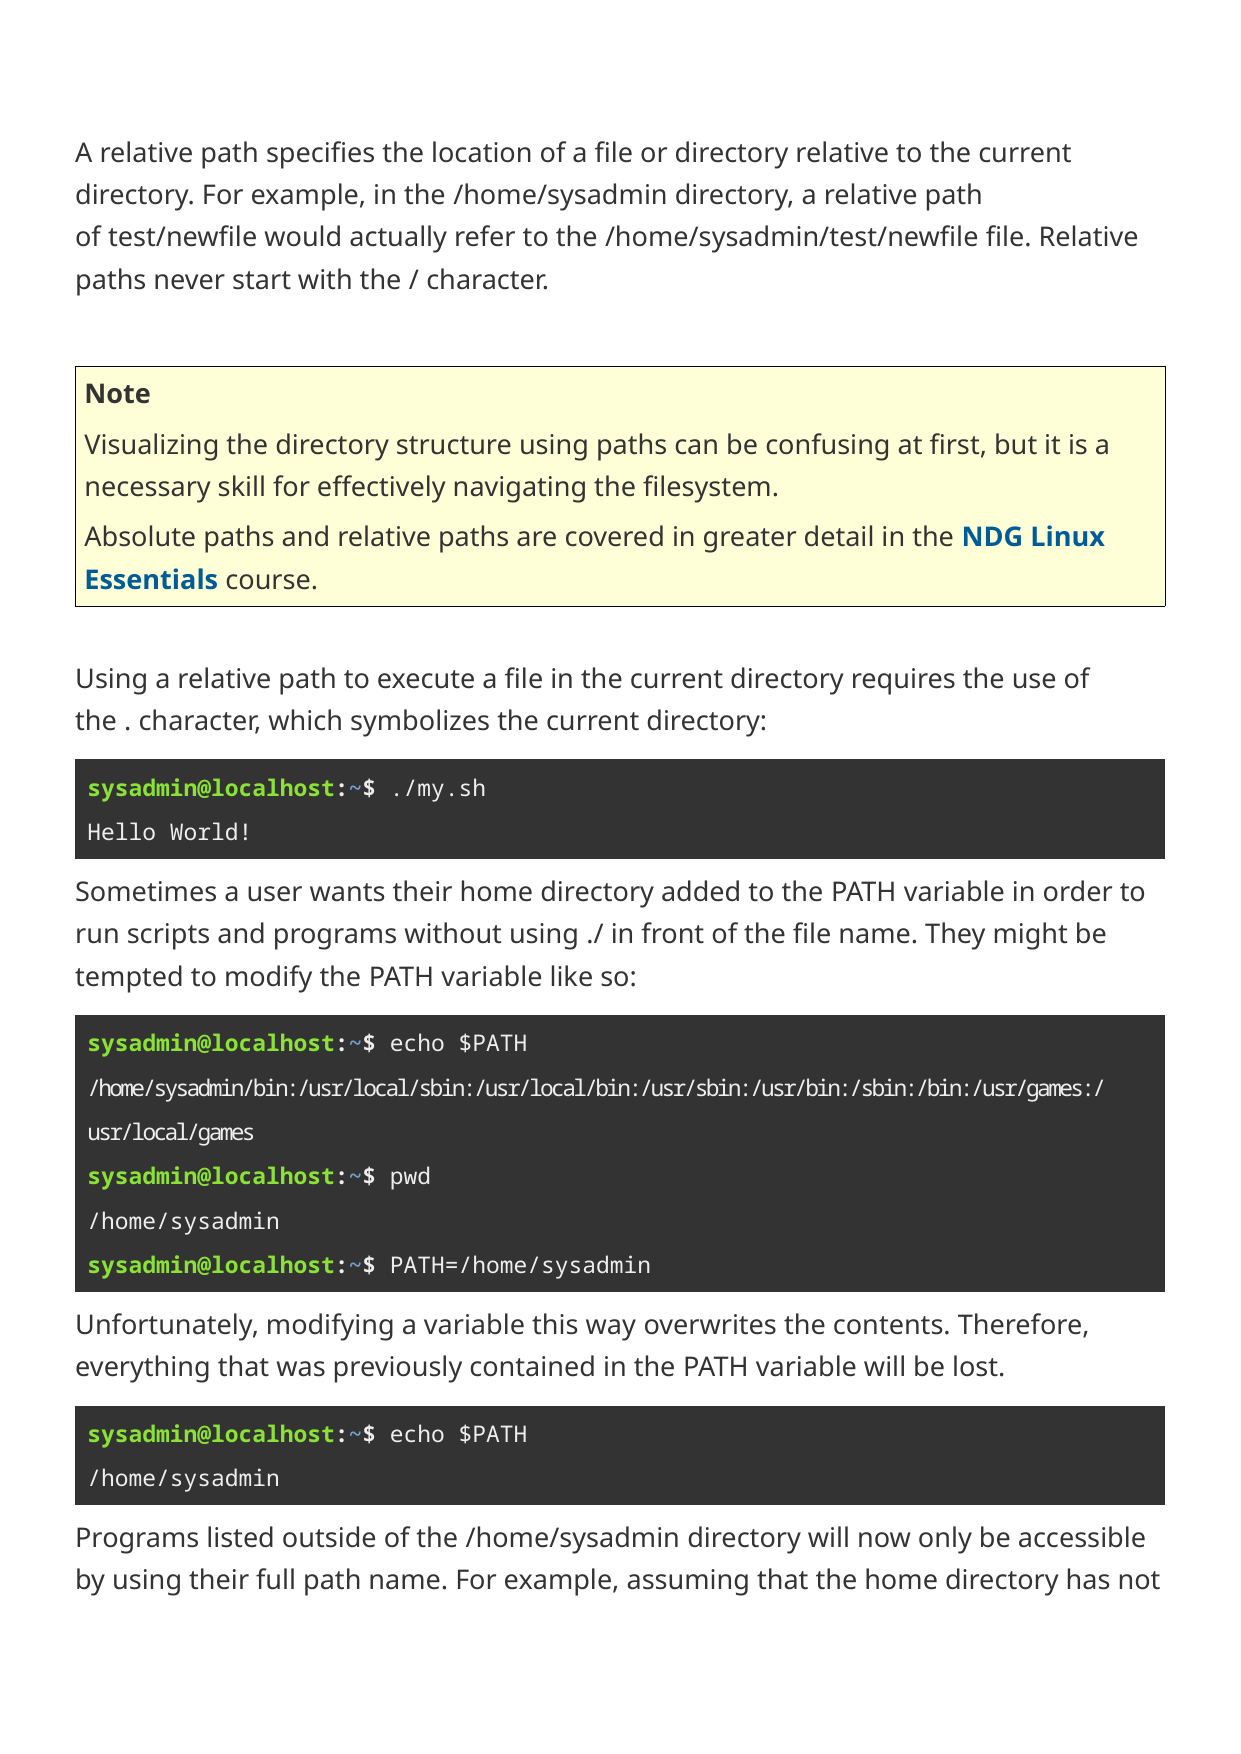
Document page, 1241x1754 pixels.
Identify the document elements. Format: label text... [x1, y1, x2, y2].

text sysadmin@localhost:~$ pwd [75, 1148, 1165, 1191]
text sysadmin@localhost:~$ ./my.sh [75, 759, 1165, 803]
text A relative path specifies the location of a file or directory relative to the current directory. For example, in the /home/sysadmin directory, a relative path of test/newfile would actually refer to the /home/sysadmin/test/newfile file. Relative paths never start with the / character. [75, 133, 1165, 297]
text Unfortunately, modifying a variable this way overwrites the contents. Therefore, everything that was previously contained in the PATH variable will be lost. [75, 1305, 1165, 1384]
text Programs listed outside of the /home/sysadmin directory will now only be accessible by using their full path name. For example, assuming that the home directory has not [75, 1518, 1165, 1598]
text sysadmin@localhost:~$ echo $PATH [75, 1406, 1165, 1449]
text /home/sysadmin [75, 1193, 1165, 1236]
text Sometimes a user wants their home directory added to the PATH variable in order to run scripts and programs without using ./ in front of the file name. They might be tempted to modify the PATH variable like so: [75, 872, 1165, 994]
text Hello World! [75, 804, 1165, 859]
text Visualizing the directory structure using paths can be confusing at first, but it is a necessary skill for effectively navigating the filesystem. [76, 416, 1165, 504]
text Using a relative path to execute a file in the current directory requires the use of the . character, which symbolizes the current directory: [75, 659, 1165, 738]
text Note [76, 367, 1165, 412]
text sysadmin@localhost:~$ echo $PATH [75, 1015, 1165, 1058]
text /home/sysadmin/bin:/usr/local/sbin:/usr/local/bin:/usr/sbin:/usr/bin:/sbin:/bin:/usr/games:/usr/local/games [75, 1059, 1165, 1147]
text Absolute paths and relative paths are covered in greater detail in the NDG Linux Essentials course. [76, 509, 1165, 606]
text sysadmin@localhost:~$ PATH=/home/sysadmin [75, 1237, 1165, 1292]
text /home/sysadmin [75, 1450, 1165, 1505]
